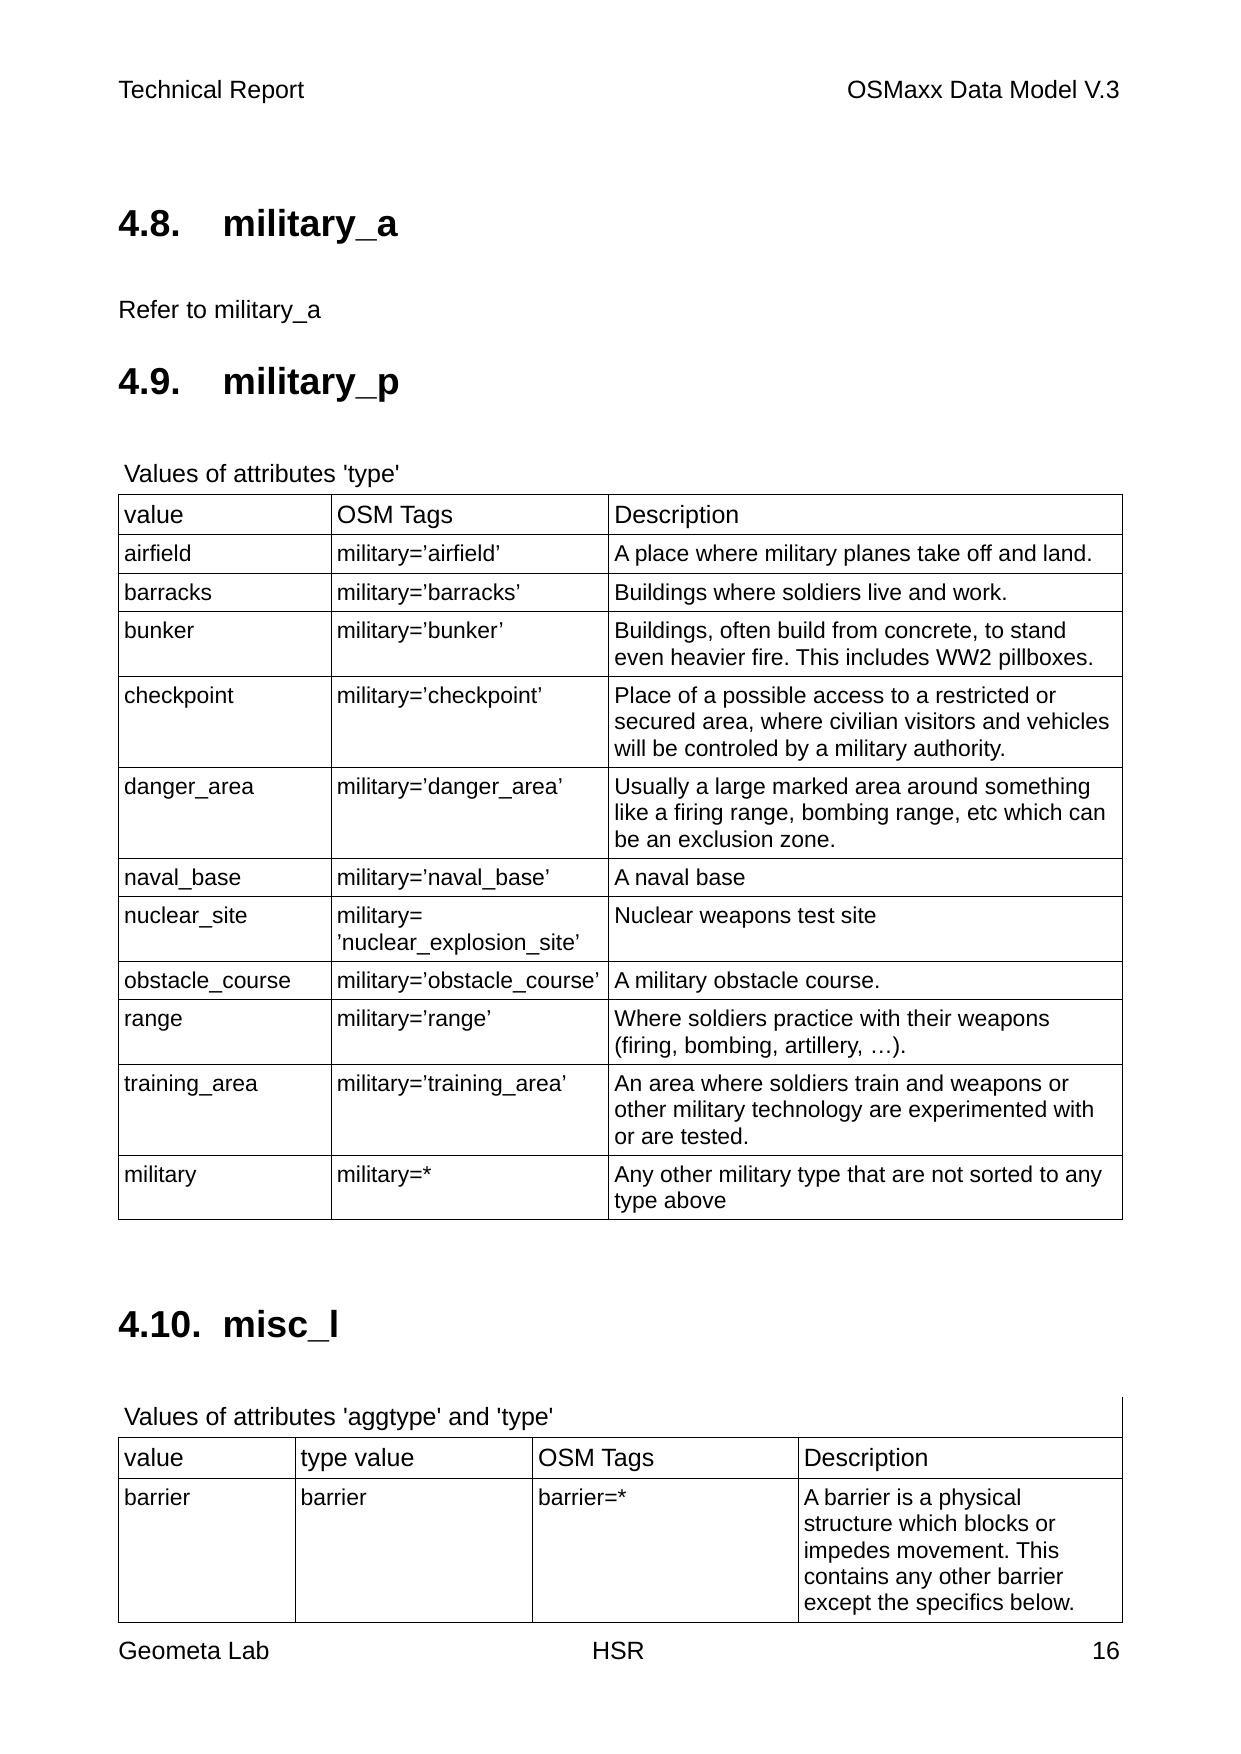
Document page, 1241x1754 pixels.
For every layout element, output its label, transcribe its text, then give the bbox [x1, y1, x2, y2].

table_cell military=’bunker’ [332, 612, 608, 676]
table_cell barrier [296, 1479, 532, 1621]
table_cell range [119, 1000, 331, 1064]
table_cell barrier=* [533, 1479, 798, 1621]
table_cell Usually a large marked area around something like a firing range, bombing range, etc which can be an exclusion zone. [609, 768, 1122, 858]
table_cell military=* [332, 1156, 608, 1219]
subtitle misc_l [118, 1302, 1122, 1346]
table_cell training_area [119, 1065, 331, 1155]
table_cell checkpoint [119, 677, 331, 767]
table_cell A military obstacle course. [609, 962, 1122, 999]
table_cell Buildings, often build from concrete, to stand even heavier fire. This includes WW2 pillboxes. [609, 612, 1122, 676]
table_cell obstacle_course [119, 962, 331, 999]
table_header Values of attributes 'aggtype' and 'type' [118, 1397, 1122, 1437]
table_cell military= ’nuclear_explosion_site’ [332, 897, 608, 961]
table_cell military=’range’ [332, 1000, 608, 1064]
table_cell OSM Tags [332, 495, 608, 534]
table_cell military=’training_area’ [332, 1065, 608, 1155]
text Refer to military_a [118, 295, 1122, 324]
table_cell value [119, 1438, 295, 1478]
table_cell Where soldiers practice with their weapons (firing, bombing, artillery, …). [609, 1000, 1122, 1064]
table_cell military=’checkpoint’ [332, 677, 608, 767]
table_cell barracks [119, 574, 331, 611]
table_cell Place of a possible access to a restricted or secured area, where civilian visitors and vehicles will be controled by a military authority. [609, 677, 1122, 767]
table_cell naval_base [119, 859, 331, 896]
table_cell military=’danger_area’ [332, 768, 608, 858]
table_header Values of attributes 'type' [118, 453, 1122, 493]
table_cell military=’airfield’ [332, 535, 608, 572]
table_cell airfield [119, 535, 331, 572]
table_cell Buildings where soldiers live and work. [609, 574, 1122, 611]
table_cell barrier [119, 1479, 295, 1621]
table_cell Description [609, 495, 1122, 534]
subtitle military_p [118, 359, 1122, 402]
table_cell military=’naval_base’ [332, 859, 608, 896]
table_cell A place where military planes take off and land. [609, 535, 1122, 572]
table_cell A barrier is a physical structure which blocks or impedes movement. This contains any other barrier except the specifics below. [799, 1479, 1122, 1621]
table_cell danger_area [119, 768, 331, 858]
table_cell Any other military type that are not sorted to any type above [609, 1156, 1122, 1219]
table_cell nuclear_site [119, 897, 331, 961]
table_cell Nuclear weapons test site [609, 897, 1122, 961]
table_cell type value [296, 1438, 532, 1478]
subtitle military_a [118, 201, 1122, 244]
table_cell A naval base [609, 859, 1122, 896]
table_cell bunker [119, 612, 331, 676]
table_cell military=’obstacle_course’ [332, 962, 608, 999]
table_cell An area where soldiers train and weapons or other military technology are experimented with or are tested. [609, 1065, 1122, 1155]
table_cell Description [799, 1438, 1122, 1478]
table_cell value [119, 495, 331, 534]
table_cell military=’barracks’ [332, 574, 608, 611]
table_cell OSM Tags [533, 1438, 798, 1478]
table_cell military [119, 1156, 331, 1219]
